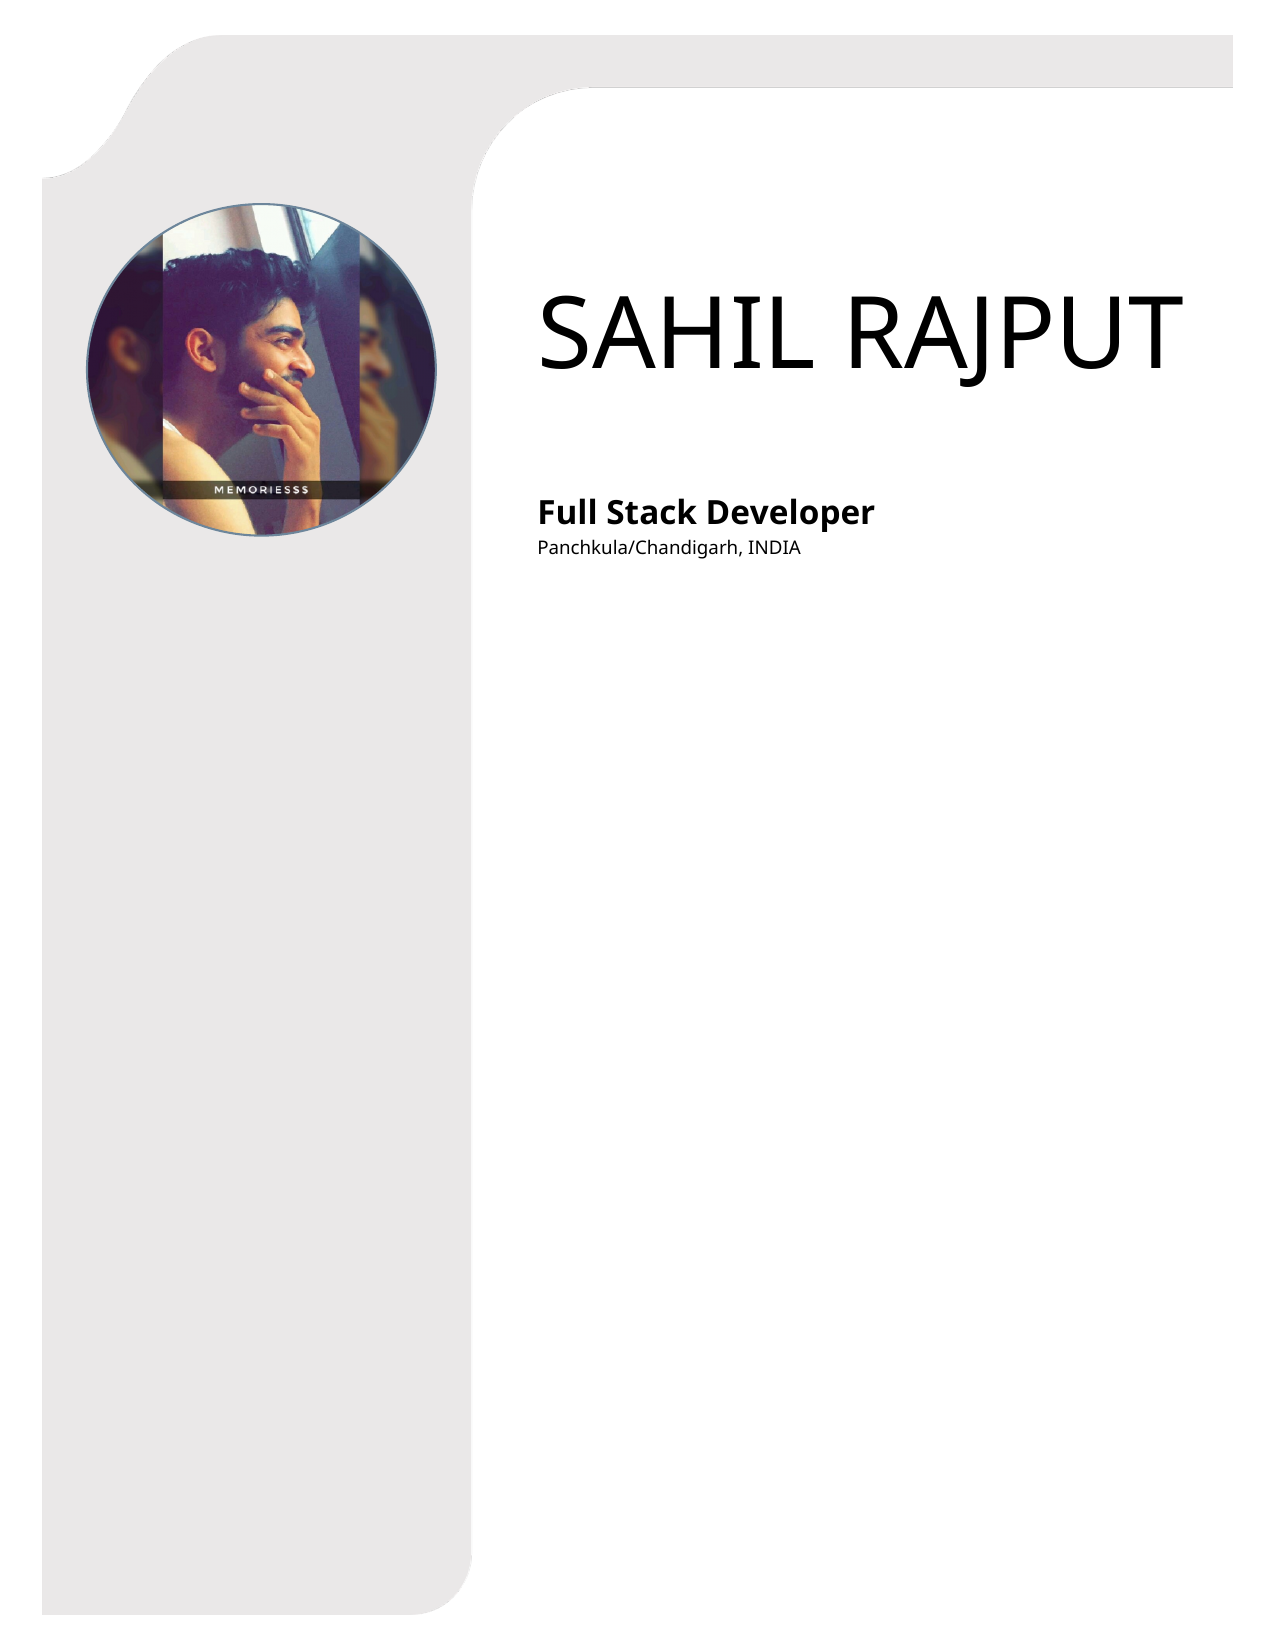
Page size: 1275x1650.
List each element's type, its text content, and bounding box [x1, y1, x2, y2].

table_header Sahil Rajput Full Stack Developer Panchkula/Chandigarh, INDIA [525, 101, 1199, 560]
table_header [75, 101, 450, 560]
picture [42, 35, 1233, 1615]
table_header [450, 101, 525, 560]
